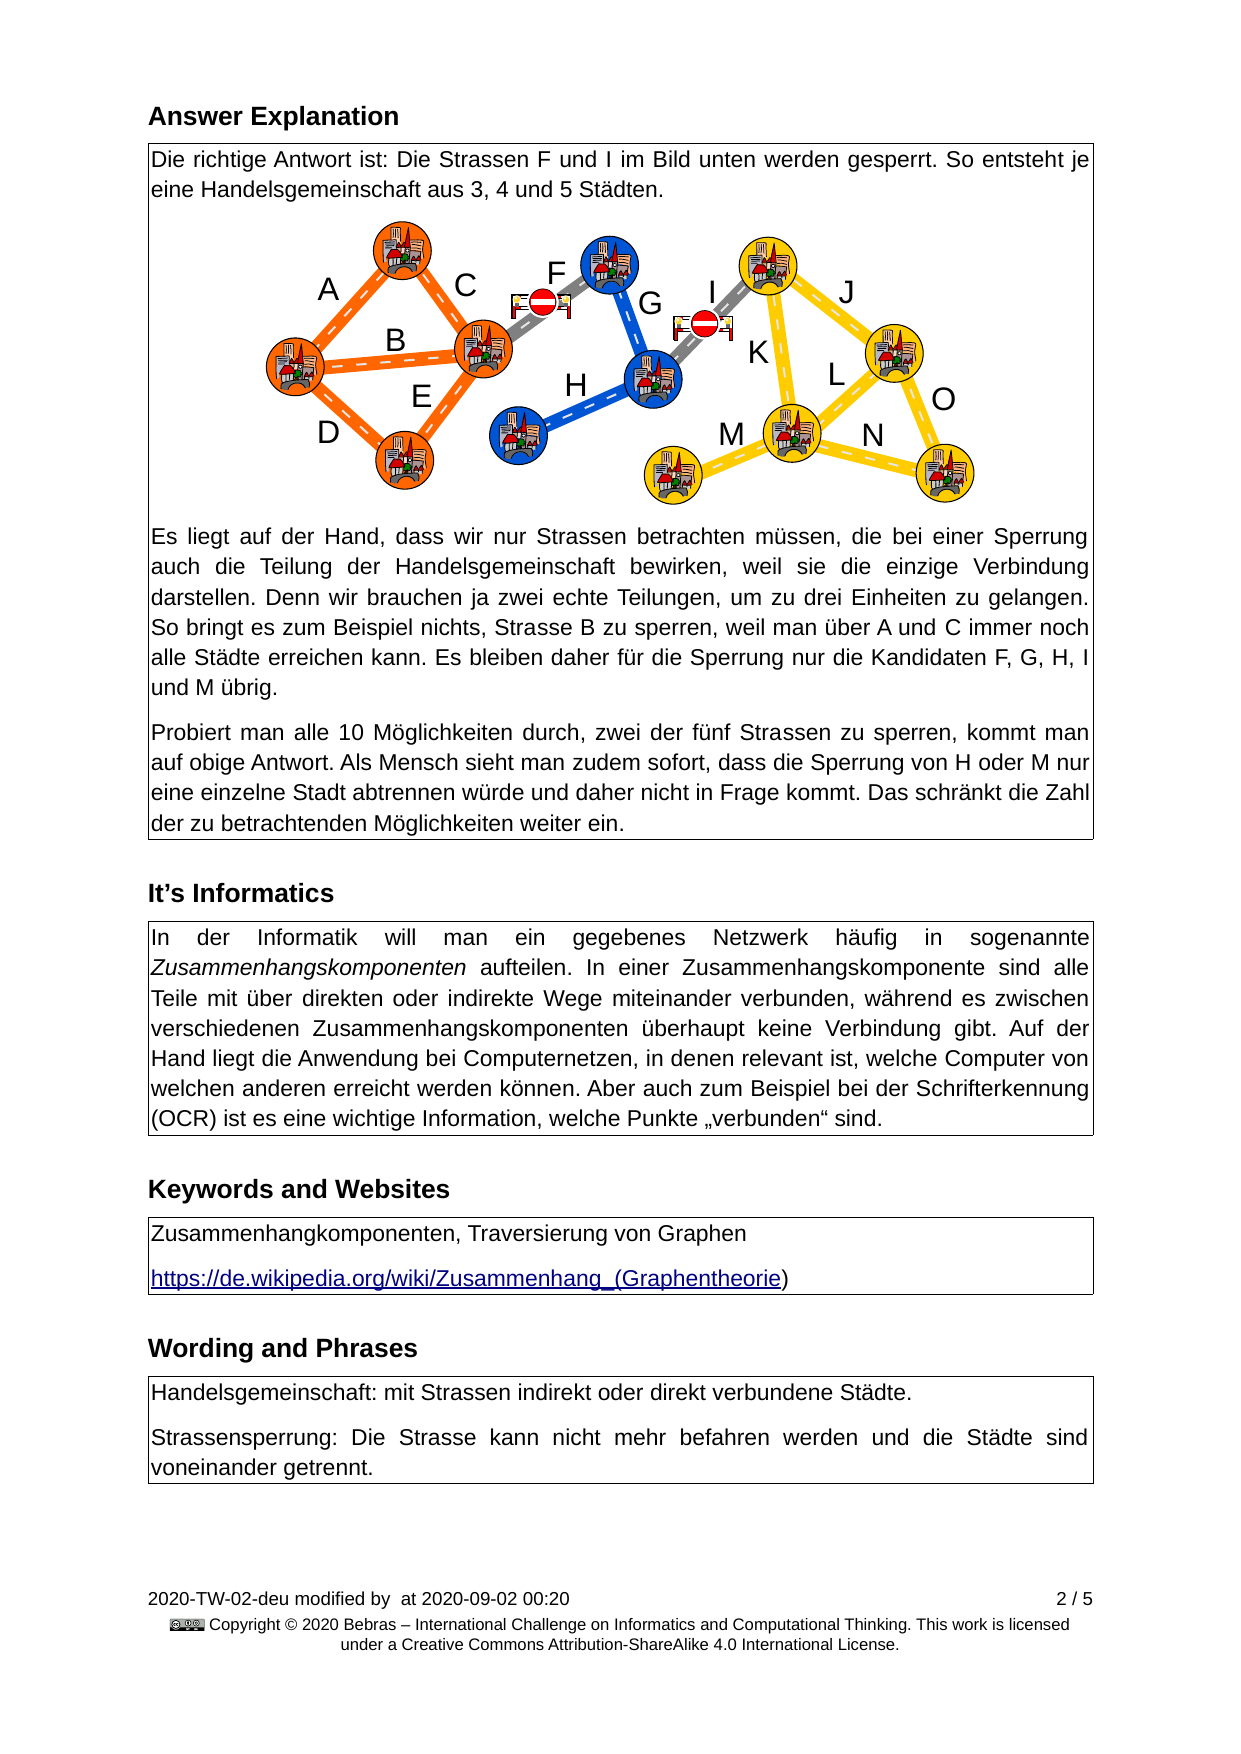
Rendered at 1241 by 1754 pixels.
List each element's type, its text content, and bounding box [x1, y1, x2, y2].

text https://de.wikipedia.org/wiki/Zusammenhang_(Graphentheorie) [149, 1262, 1093, 1294]
subtitle Answer Explanation [148, 100, 1093, 131]
subtitle Keywords and Websites [148, 1174, 1093, 1204]
text Probiert man alle 10 Möglichkeiten durch, zwei der fünf Strassen zu sperren, kommt man auf obige Antwort. Als Mensch sieht man zudem sofort, dass die Sperrung von H oder M nur eine einzelne Stadt abtrennen würde und daher nicht in Frage kommt. Das schränkt die Zahl der zu betrachtenden Möglichkeiten weiter ein. [149, 716, 1093, 839]
subtitle It’s Informatics [148, 878, 1093, 908]
text Handelsgemeinschaft: mit Strassen indirekt oder direkt verbundene Städte. [149, 1377, 1093, 1405]
text Es liegt auf der Hand, dass wir nur Strassen betrachten müssen, die bei einer Sperrung auch die Teilung der Handelsgemeinschaft bewirken, weil sie die einzige Verbindung darstellen. Denn wir brauchen ja zwei echte Teilungen, um zu drei Einheiten zu gelangen. So bringt es zum Beispiel nichts, Strasse B zu sperren, weil man über A und C immer noch alle Städte erreichen kann. Es bleiben daher für die Sperrung nur die Kandidaten F, G, H, I und M übrig. [149, 520, 1093, 701]
text Zusammenhangkomponenten, Traversierung von Graphen [149, 1218, 1093, 1246]
text Die richtige Antwort ist: Die Strassen F und I im Bild unten werden gesperrt. So entsteht je eine Handelsgemeinschaft aus 3, 4 und 5 Städten. [149, 144, 1093, 203]
subtitle Wording and Phrases [148, 1333, 1093, 1363]
text Strassensperrung: Die Strasse kann nicht mehr befahren werden und die Städte sind voneinander getrennt. [149, 1421, 1093, 1483]
text In der Informatik will man ein gegebenes Netzwerk häufig in sogenannte Zusammenhangskomponenten aufteilen. In einer Zusammenhangskomponente sind alle Teile mit über direkten oder indirekte Wege miteinander verbunden, während es zwischen verschiedenen Zusammenhangskomponenten überhaupt keine Verbindung gibt. Auf der Hand liegt die Anwendung bei Computernetzen, in denen relevant ist, welche Computer von welchen anderen erreicht werden können. Aber auch zum Beispiel bei der Schrifterkennung (OCR) ist es eine wichtige Information, welche Punkte „verbunden“ sind. [149, 922, 1093, 1135]
